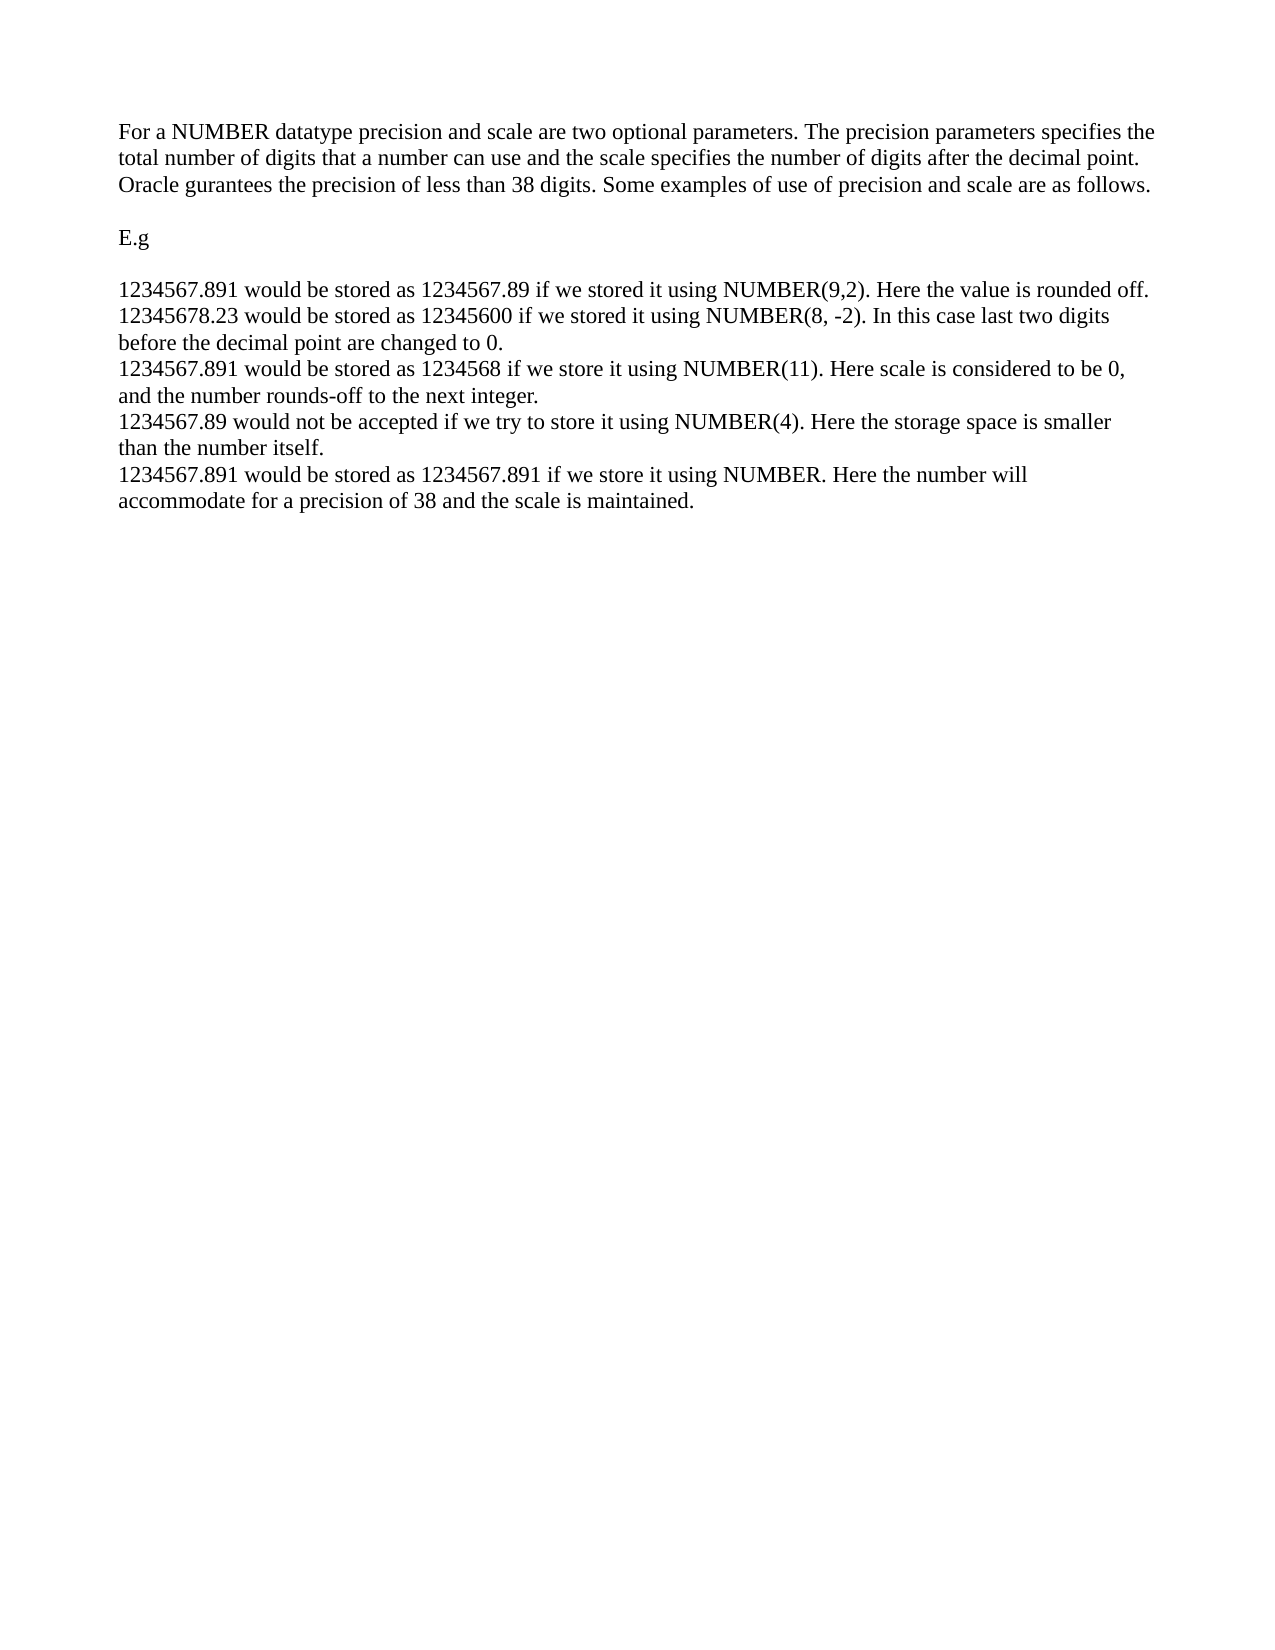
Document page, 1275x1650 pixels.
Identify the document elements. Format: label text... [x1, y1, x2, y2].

text 12345678.23 would be stored as 12345600 if we stored it using NUMBER(8, -2). In this case last two digits before the decimal point are changed to 0. [118, 303, 1157, 355]
text 1234567.891 would be stored as 1234567.89 if we stored it using NUMBER(9,2). Here the value is rounded off. [118, 276, 1157, 303]
text 1234567.891 would be stored as 1234567.891 if we store it using NUMBER. Here the number will accommodate for a precision of 38 and the scale is maintained. [118, 461, 1157, 513]
text For a NUMBER datatype precision and scale are two optional parameters. The precision parameters specifies the total number of digits that a number can use and the scale specifies the number of digits after the decimal point. Oracle gurantees the precision of less than 38 digits. Some examples of use of precision and scale are as follows. [118, 118, 1157, 197]
text 1234567.891 would be stored as 1234568 if we store it using NUMBER(11). Here scale is considered to be 0, and the number rounds-off to the next integer. [118, 355, 1157, 408]
text 1234567.89 would not be accepted if we try to store it using NUMBER(4). Here the storage space is smaller than the number itself. [118, 408, 1157, 461]
text E.g [118, 223, 1157, 250]
